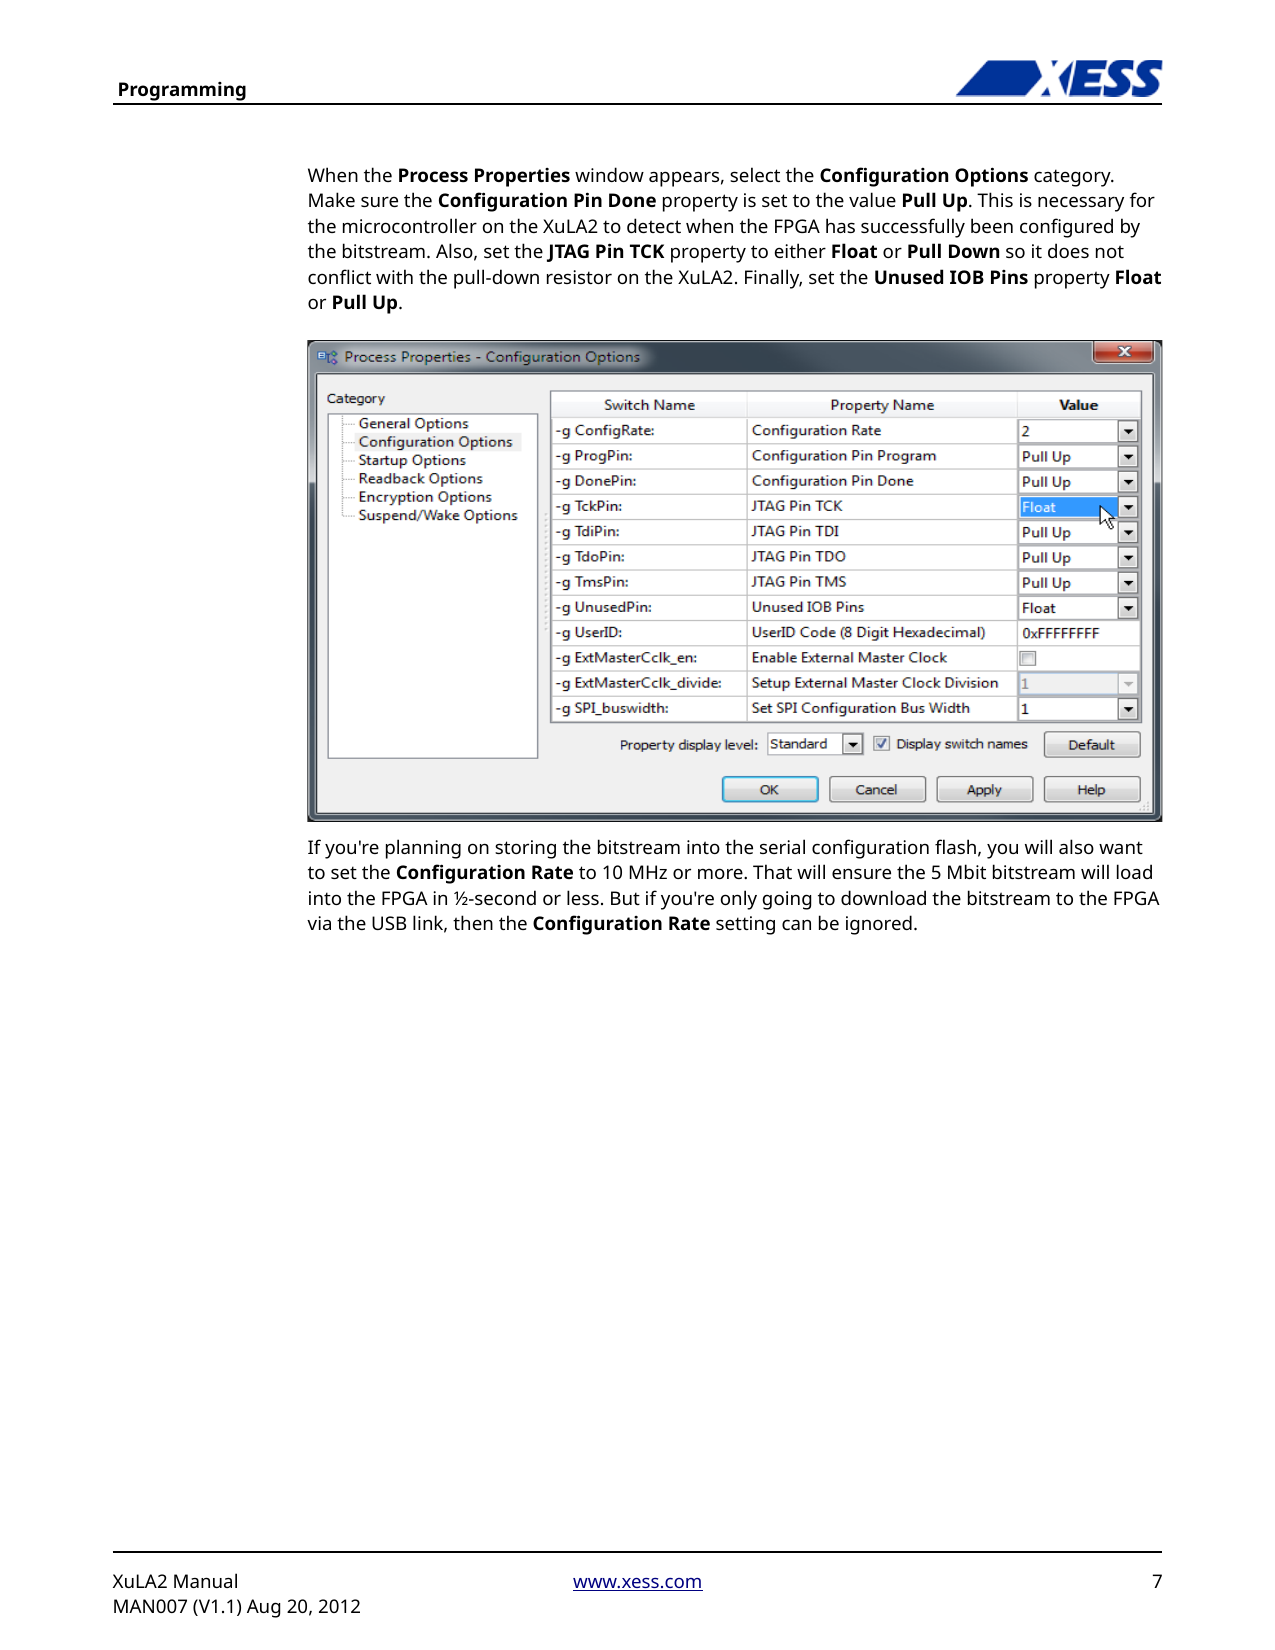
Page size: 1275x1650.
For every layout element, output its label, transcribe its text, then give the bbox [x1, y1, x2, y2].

picture [955, 60, 1163, 97]
text When the Process Properties window appears, select the Configuration Options category. Make sure the Configuration Pin Done property is set to the value Pull Up. This is necessary for the microcontroller on the XuLA2 to detect when the FPGA has successfully been configured by the bitstream. Also, set the JTAG Pin TCK property to either Float or Pull Down so it does not conflict with the pull-down resistor on the XuLA2. Finally, set the Unused IOB Pins property Float or Pull Up. [307, 162, 1162, 315]
text If you're planning on storing the bitstream into the serial configuration flash, you will also want to set the Configuration Rate to 10 MHz or more. That will ensure the 5 Mbit bitstream will load into the FPGA in ½-second or less. But if you're only going to download the bitstream to the FPGA via the USB link, then the Configuration Rate setting can be ignored. [307, 834, 1162, 936]
picture [307, 340, 1163, 822]
